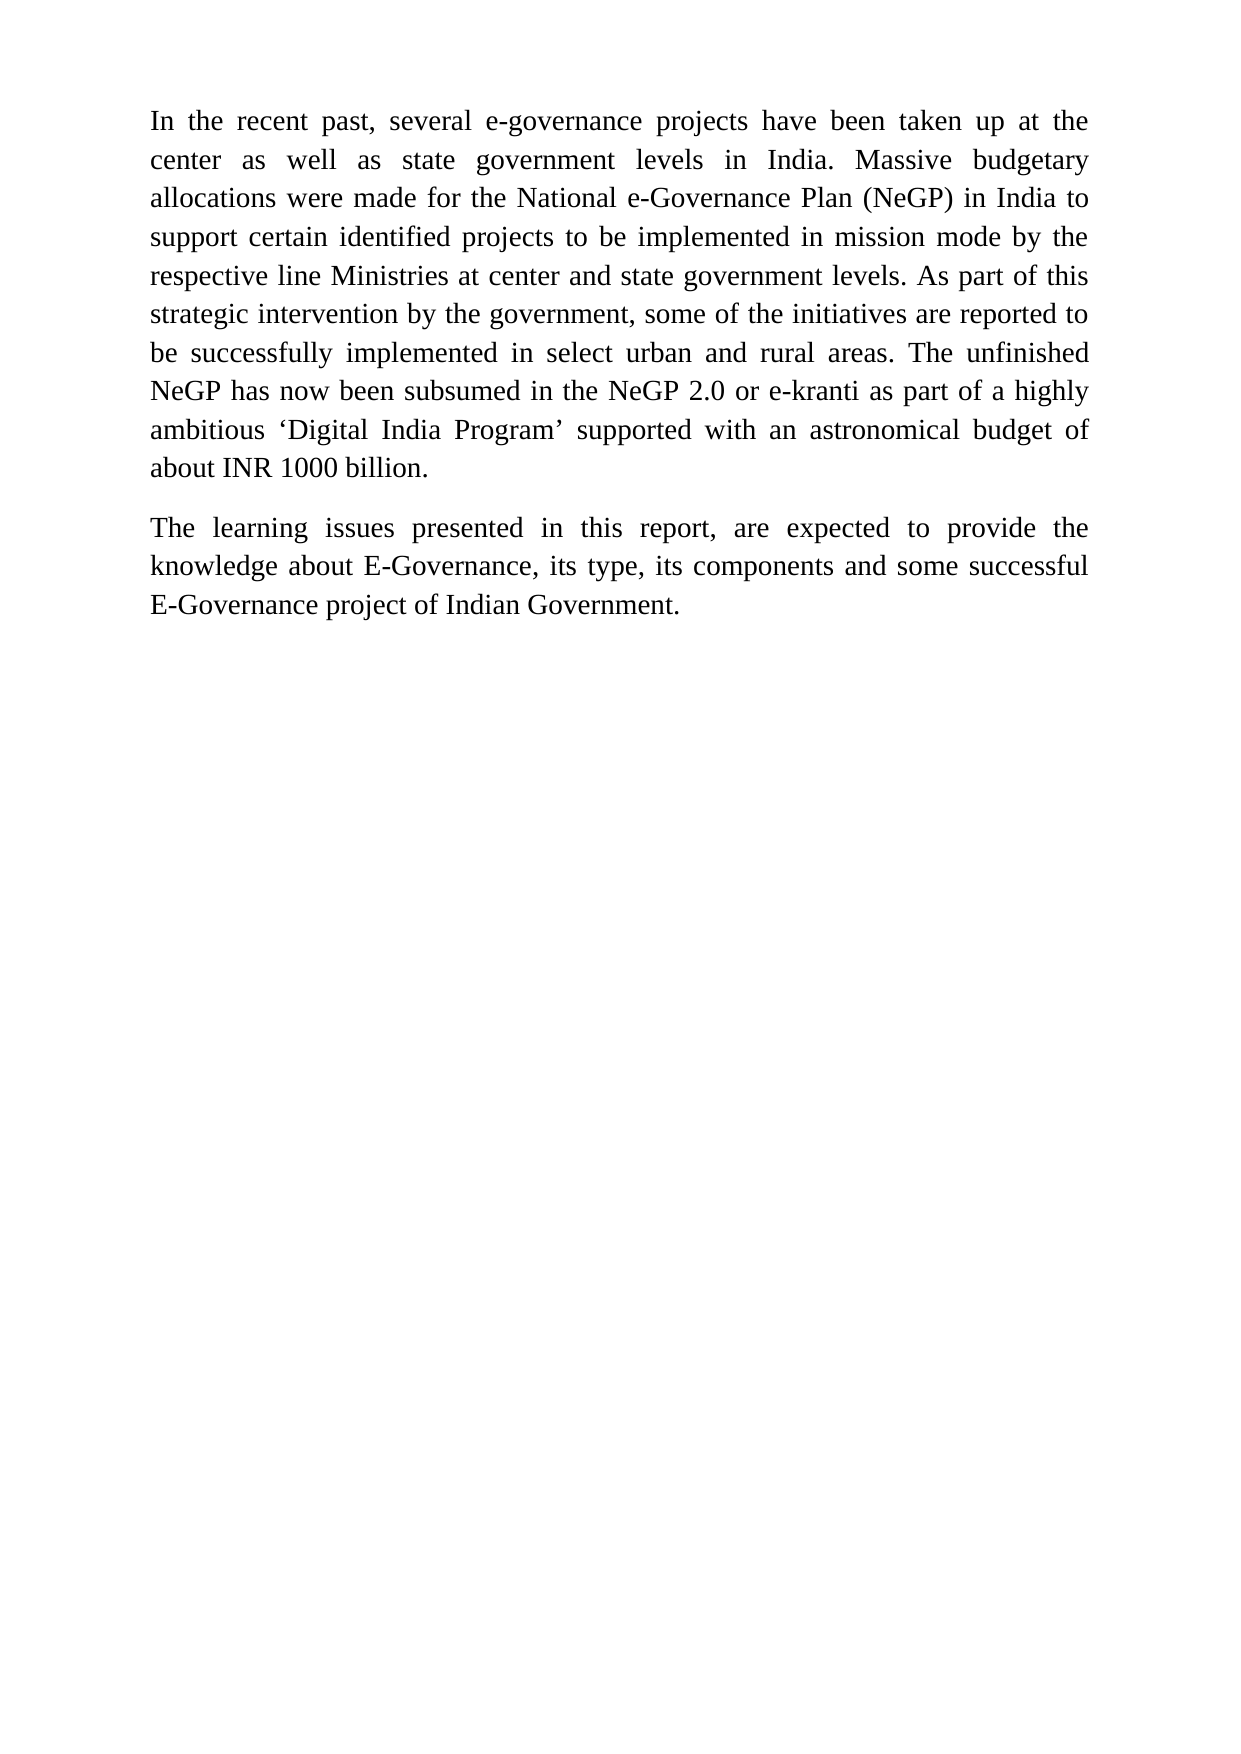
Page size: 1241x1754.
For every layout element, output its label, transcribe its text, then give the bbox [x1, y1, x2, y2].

text The learning issues presented in this report, are expected to provide the knowledge about E-Governance, its type, its components and some successful E-Governance project of Indian Government. [150, 510, 1090, 620]
text In the recent past, several e-governance projects have been taken up at the center as well as state government levels in India. Massive budgetary allocations were made for the National e-Governance Plan (NeGP) in India to support certain identified projects to be implemented in mission mode by the respective line Ministries at center and state government levels. As part of this strategic intervention by the government, some of the initiatives are reported to be successfully implemented in select urban and rural areas. The unfinished NeGP has now been subsumed in the NeGP 2.0 or e-kranti as part of a highly ambitious ‘Digital India Program’ supported with an astronomical budget of about INR 1000 billion. [150, 103, 1090, 484]
